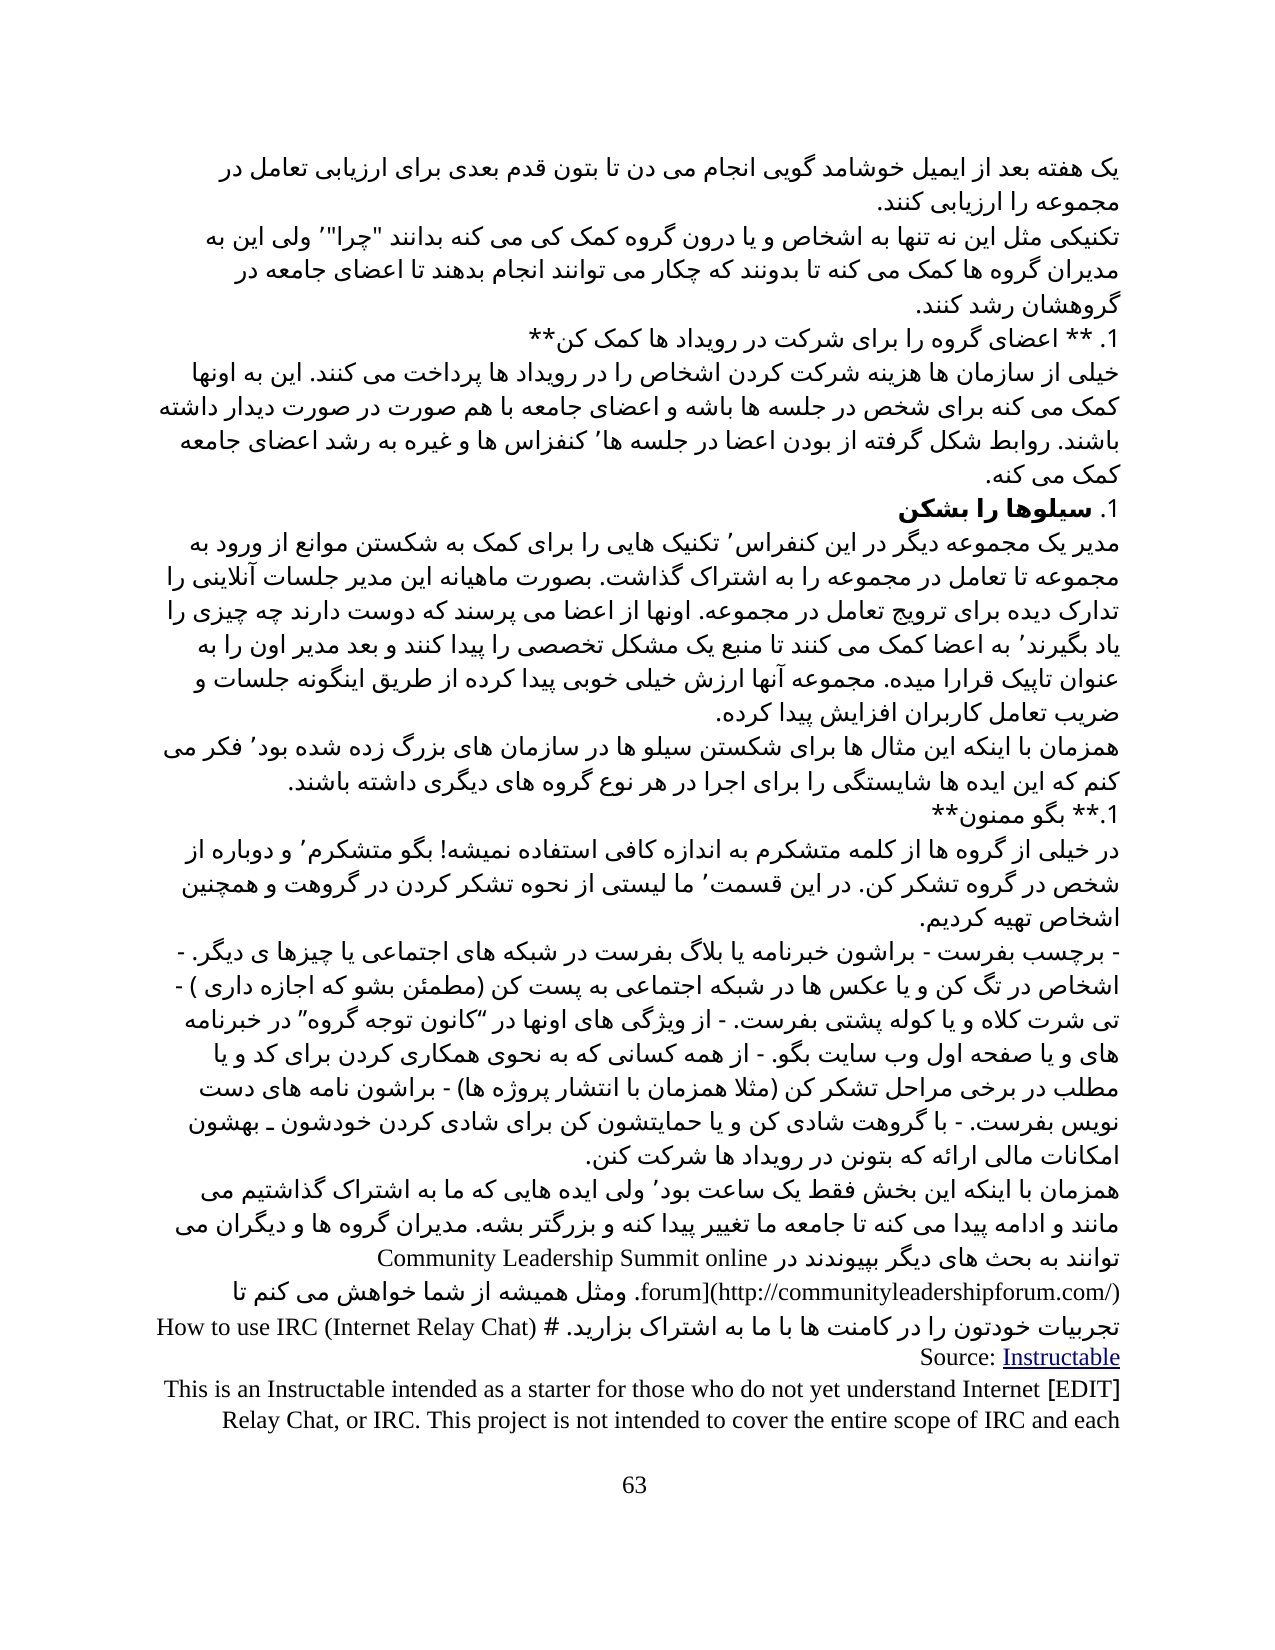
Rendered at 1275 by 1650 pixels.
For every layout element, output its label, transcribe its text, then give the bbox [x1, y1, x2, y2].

table_cell 1. ** اعضای گروه را برای شرکت در رویداد ها کمک کن** [150, 320, 1125, 354]
table_cell Source: Instructable [150, 1342, 1125, 1371]
table_cell همزمان با اینکه این مثال ها برای شکستن سیلو ها در سازمان های بزرگ زده شده بود٬ فکر می کنم که این ایده ها شایستگی را برای اجرا در هر نوع گروه های دیگری داشته باشند. [150, 729, 1125, 797]
table_cell یک هفته بعد از ایمیل خوشامد گویی انجام می دن تا بتون قدم بعدی برای ارزیابی تعامل در مجموعه را ارزیابی کنند. [150, 150, 1125, 218]
table_cell [EDIT] This is an Instructable intended as a starter for those who do not yet understand Internet Relay Chat, or IRC. This project is not intended to cover the entire scope of IRC and each individual client's capabilities, but is targeted to the windows user who is new to IRC, and this project aims to help those users to get started with IRC as a superior form of communication over IM clients such as AIM or YIM, which require installing software already proven to be a security-risk. Even if you do not choose to use Chatzilla or Firefox, some information here may be useful to new IRC users with general commands supported by most IRC clients. If you are looking for help with a specific client, see FAQ's related to your client specifically. [150, 1371, 1125, 1434]
table_cell - برچسب بفرست - براشون خبرنامه یا بلاگ بفرست در شبکه های اجتماعی یا چیزها ی دیگر. - اشخاص در تگ کن و یا عکس ها در شبکه اجتماعی به پست کن (مطمئن بشو که اجازه داری ) - تی شرت کلاه و یا کوله پشتی بفرست. - از ویژگی های اونها در “کانون توجه گروه” در خبرنامه های و یا صفحه اول وب سایت بگو. - از همه کسانی که به نحوی همکاری کردن برای کد و یا مطلب در برخی مراحل تشکر کن (مثلا همزمان با انتشار پروژه ها) - براشون نامه های دست نویس بفرست. - با گروهت شادی کن و یا حمایتشون کن برای شادی کردن خودشون ـ بهشون امکانات مالی ارائه که بتونن در رویداد ها شرکت کنن. [150, 934, 1125, 1172]
table_cell 1. سیلوها را بشکن [150, 491, 1125, 525]
table_cell همزمان با اینکه این بخش فقط یک ساعت بود٬ ولی ایده هایی که ما به اشتراک گذاشتیم می مانند و ادامه پیدا می کنه تا جامعه ما تغییر پیدا کنه و بزرگتر بشه. مدیران گروه ها و دیگران می توانند به بحث های دیگر بپیوندند در Community Leadership Summit online forum](http://communityleadershipforum.com/). ومثل همیشه از شما خواهش می کنم تا تجربیات خودتون را در کامنت ها با ما به اشتراک بزارید. # How to use IRC (Internet Relay Chat) [150, 1172, 1125, 1342]
table_cell تکنیکی مثل این نه تنها به اشخاص و یا درون گروه کمک کی می کنه بدانند "چرا"٬‌ ولی این به مدیران گروه ها کمک می کنه تا بدونند که چکار می توانند انجام بدهند تا اعضای جامعه در گروهشان رشد کنند. [150, 218, 1125, 320]
table_cell مدیر یک مجموعه دیگر در این کنفراس٬ تکنیک هایی را برای کمک به شکستن موانع از ورود به مجموعه تا تعامل در مجموعه را به اشتراک گذاشت. بصورت ماهیانه این مدیر جلسات آنلاینی را تدارک دیده برای ترویج تعامل در مجموعه. اونها از اعضا می پرسند که دوست دارند چه چیزی را یاد بگیرند٬ به اعضا کمک می کنند تا منبع یک مشکل تخصصی را پیدا کنند و بعد مدیر اون را به عنوان تاپیک قرارا میده. مجموعه آنها ارزش خیلی خوبی پیدا کرده از طریق اینگونه جلسات و ضریب تعامل کاربران افزایش پیدا کرده. [150, 525, 1125, 729]
table_cell در خیلی از گروه ها از کلمه متشکرم به اندازه کافی استفاده نمیشه! بگو متشکرم٬‌ و دوباره از شخص در گروه تشکر کن. در این قسمت٬ ما لیستی از نحوه تشکر کردن در گروهت و همچنین اشخاص تهیه کردیم. [150, 831, 1125, 933]
table_cell 1.** بگو ممنون** [150, 797, 1125, 831]
table_cell خیلی از سازمان ها هزینه شرکت کردن اشخاص را در رویداد ها پرداخت می کنند. این به اونها کمک می کنه برای شخص در جلسه ها باشه و اعضای جامعه با هم صورت در صورت دیدار داشته باشند. روابط شکل گرفته از بودن اعضا در جلسه ها٬ کنفزاس ها و غیره به رشد اعضای جامعه کمک می کنه. [150, 354, 1125, 491]
